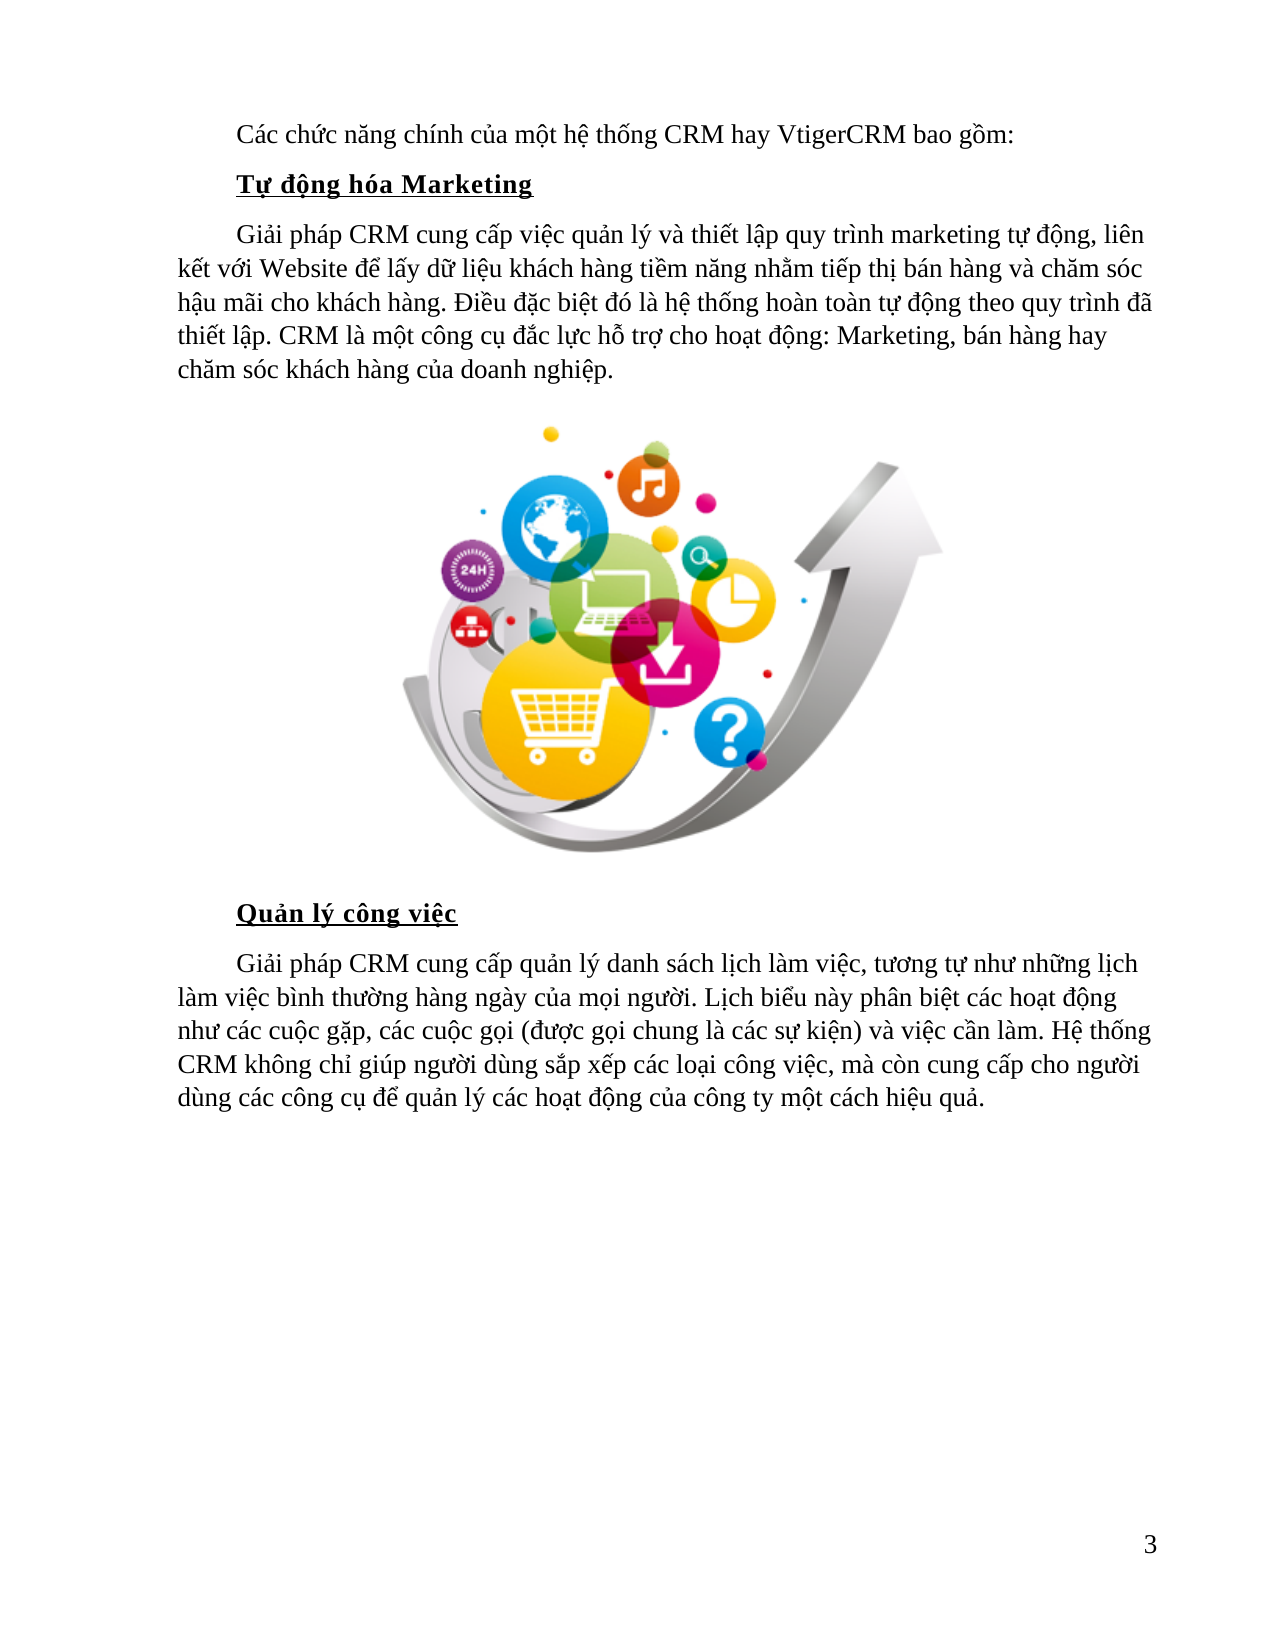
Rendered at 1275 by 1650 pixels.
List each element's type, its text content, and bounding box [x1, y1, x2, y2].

text Tự động hóa Marketing [177, 168, 1157, 199]
text Các chức năng chính của một hệ thống CRM hay VtigerCRM bao gồm: [177, 118, 1157, 149]
text Quản lý công việc [177, 897, 1157, 928]
text Giải pháp CRM cung cấp quản lý danh sách lịch làm việc, tương tự như những lịch làm việc bình thường hàng ngày của mọi người. Lịch biểu này phân biệt các hoạt động như các cuộc gặp, các cuộc gọi (được gọi chung là các sự kiện) và việc cần làm. Hệ thống CRM không chỉ giúp người dùng sắp xếp các loại công việc, mà còn cung cấp cho người dùng các công cụ để quản lý các hoạt động của công ty một cách hiệu quả. [177, 947, 1157, 1112]
text Giải pháp CRM cung cấp việc quản lý và thiết lập quy trình marketing tự động, liên kết với Website để lấy dữ liệu khách hàng tiềm năng nhằm tiếp thị bán hàng và chăm sóc hậu mãi cho khách hàng. Điều đặc biệt đó là hệ thống hoàn toàn tự động theo quy trình đã thiết lập. CRM là một công cụ đắc lực hỗ trợ cho hoạt động: Marketing, bán hàng hay chăm sóc khách hàng của doanh nghiệp. [177, 218, 1157, 384]
picture [276, 402, 1058, 878]
